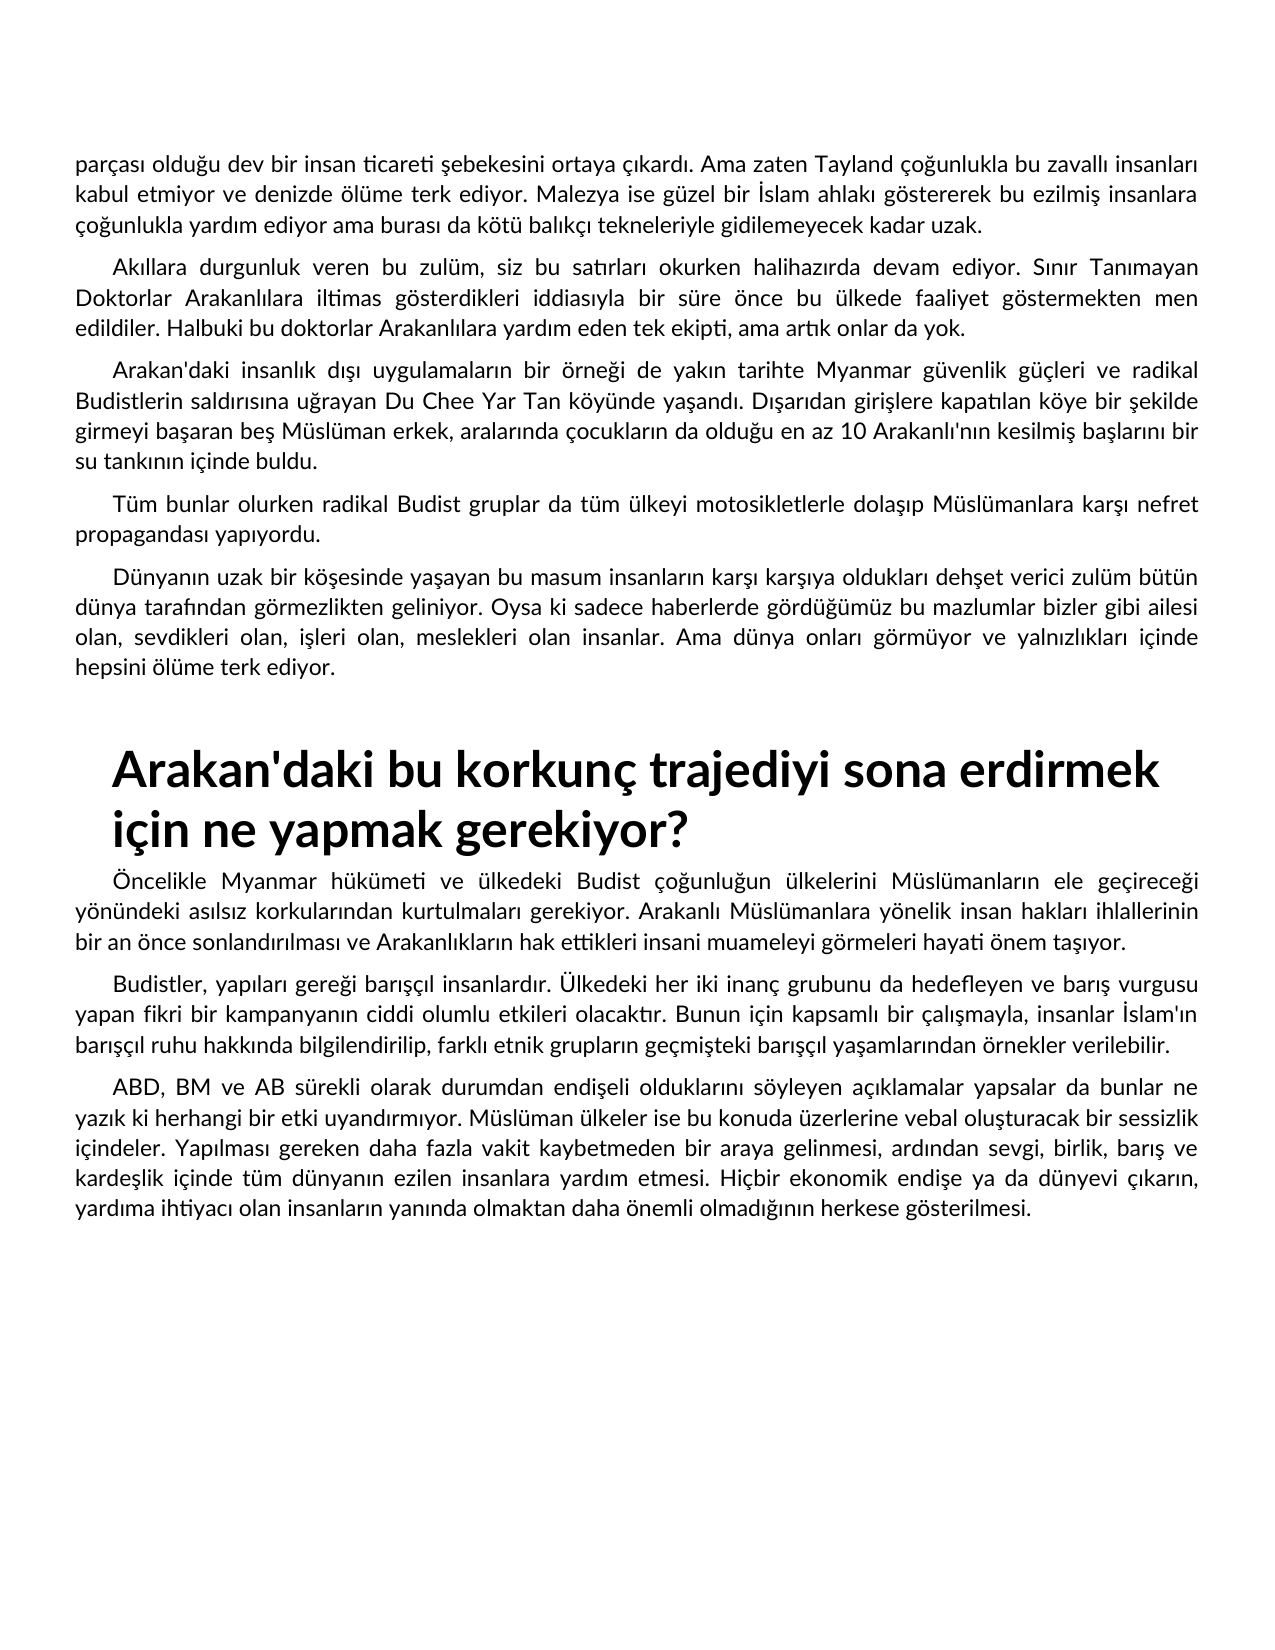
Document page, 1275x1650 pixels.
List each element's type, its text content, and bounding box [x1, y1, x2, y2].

text parçası olduğu dev bir insan ticareti şebekesini ortaya çıkardı. Ama zaten Tayland çoğunlukla bu zavallı insanları kabul etmiyor ve denizde ölüme terk ediyor. Malezya ise güzel bir İslam ahlakı göstererek bu ezilmiş insanlara çoğunlukla yardım ediyor ama burası da kötü balıkçı tekneleriyle gidilemeyecek kadar uzak. [75, 150, 1200, 238]
text Dünyanın uzak bir köşesinde yaşayan bu masum insanların karşı karşıya oldukları dehşet verici zulüm bütün dünya tarafından görmezlikten geliniyor. Oysa ki sadece haberlerde gördüğümüz bu mazlumlar bizler gibi ailesi olan, sevdikleri olan, işleri olan, meslekleri olan insanlar. Ama dünya onları görmüyor ve yalnızlıkları içinde hepsini ölüme terk ediyor. [75, 562, 1200, 681]
text Öncelikle Myanmar hükümeti ve ülkedeki Budist çoğunluğun ülkelerini Müslümanların ele geçireceği yönündeki asılsız korkularından kurtulmaları gerekiyor. Arakanlı Müslümanlara yönelik insan hakları ihlallerinin bir an önce sonlandırılması ve Arakanlıkların hak ettikleri insani muameleyi görmeleri hayati önem taşıyor. [75, 867, 1200, 955]
text Tüm bunlar olurken radikal Budist gruplar da tüm ülkeyi motosikletlerle dolaşıp Müslümanlara karşı nefret propagandası yapıyordu. [75, 489, 1200, 547]
text Akıllara durgunluk veren bu zulüm, siz bu satırları okurken halihazırda devam ediyor. Sınır Tanımayan Doktorlar Arakanlılara iltimas gösterdikleri iddiasıyla bir süre önce bu ülkede faaliyet göstermekten men edildiler. Halbuki bu doktorlar Arakanlılara yardım eden tek ekipti, ama artık onlar da yok. [75, 253, 1200, 341]
text Budistler, yapıları gereği barışçıl insanlardır. Ülkedeki her iki inanç grubunu da hedefleyen ve barış vurgusu yapan fikri bir kampanyanın ciddi olumlu etkileri olacaktır. Bunun için kapsamlı bir çalışmayla, insanlar İslam'ın barışçıl ruhu hakkında bilgilendirilip, farklı etnik grupların geçmişteki barışçıl yaşamlarından örnekler verilebilir. [75, 970, 1200, 1058]
text Arakan'daki insanlık dışı uygulamaların bir örneği de yakın tarihte Myanmar güvenlik güçleri ve radikal Budistlerin saldırısına uğrayan Du Chee Yar Tan köyünde yaşandı. Dışarıdan girişlere kapatılan köye bir şekilde girmeyi başaran beş Müslüman erkek, aralarında çocukların da olduğu en az 10 Arakanlı'nın kesilmiş başlarını bir su tankının içinde buldu. [75, 356, 1200, 474]
text ABD, BM ve AB sürekli olarak durumdan endişeli olduklarını söyleyen açıklamalar yapsalar da bunlar ne yazık ki herhangi bir etki uyandırmıyor. Müslüman ülkeler ise bu konuda üzerlerine vebal oluşturacak bir sessizlik içindeler. Yapılması gereken daha fazla vakit kaybetmeden bir araya gelinmesi, ardından sevgi, birlik, barış ve kardeşlik içinde tüm dünyanın ezilen insanlara yardım etmesi. Hiçbir ekonomik endişe ya da dünyevi çıkarın, yardıma ihtiyacı olan insanların yanında olmaktan daha önemli olmadığının herkese gösterilmesi. [75, 1073, 1200, 1221]
subtitle Arakan'daki bu korkunç trajediyi sona erdirmek için ne yapmak gerekiyor? [112, 738, 1200, 858]
